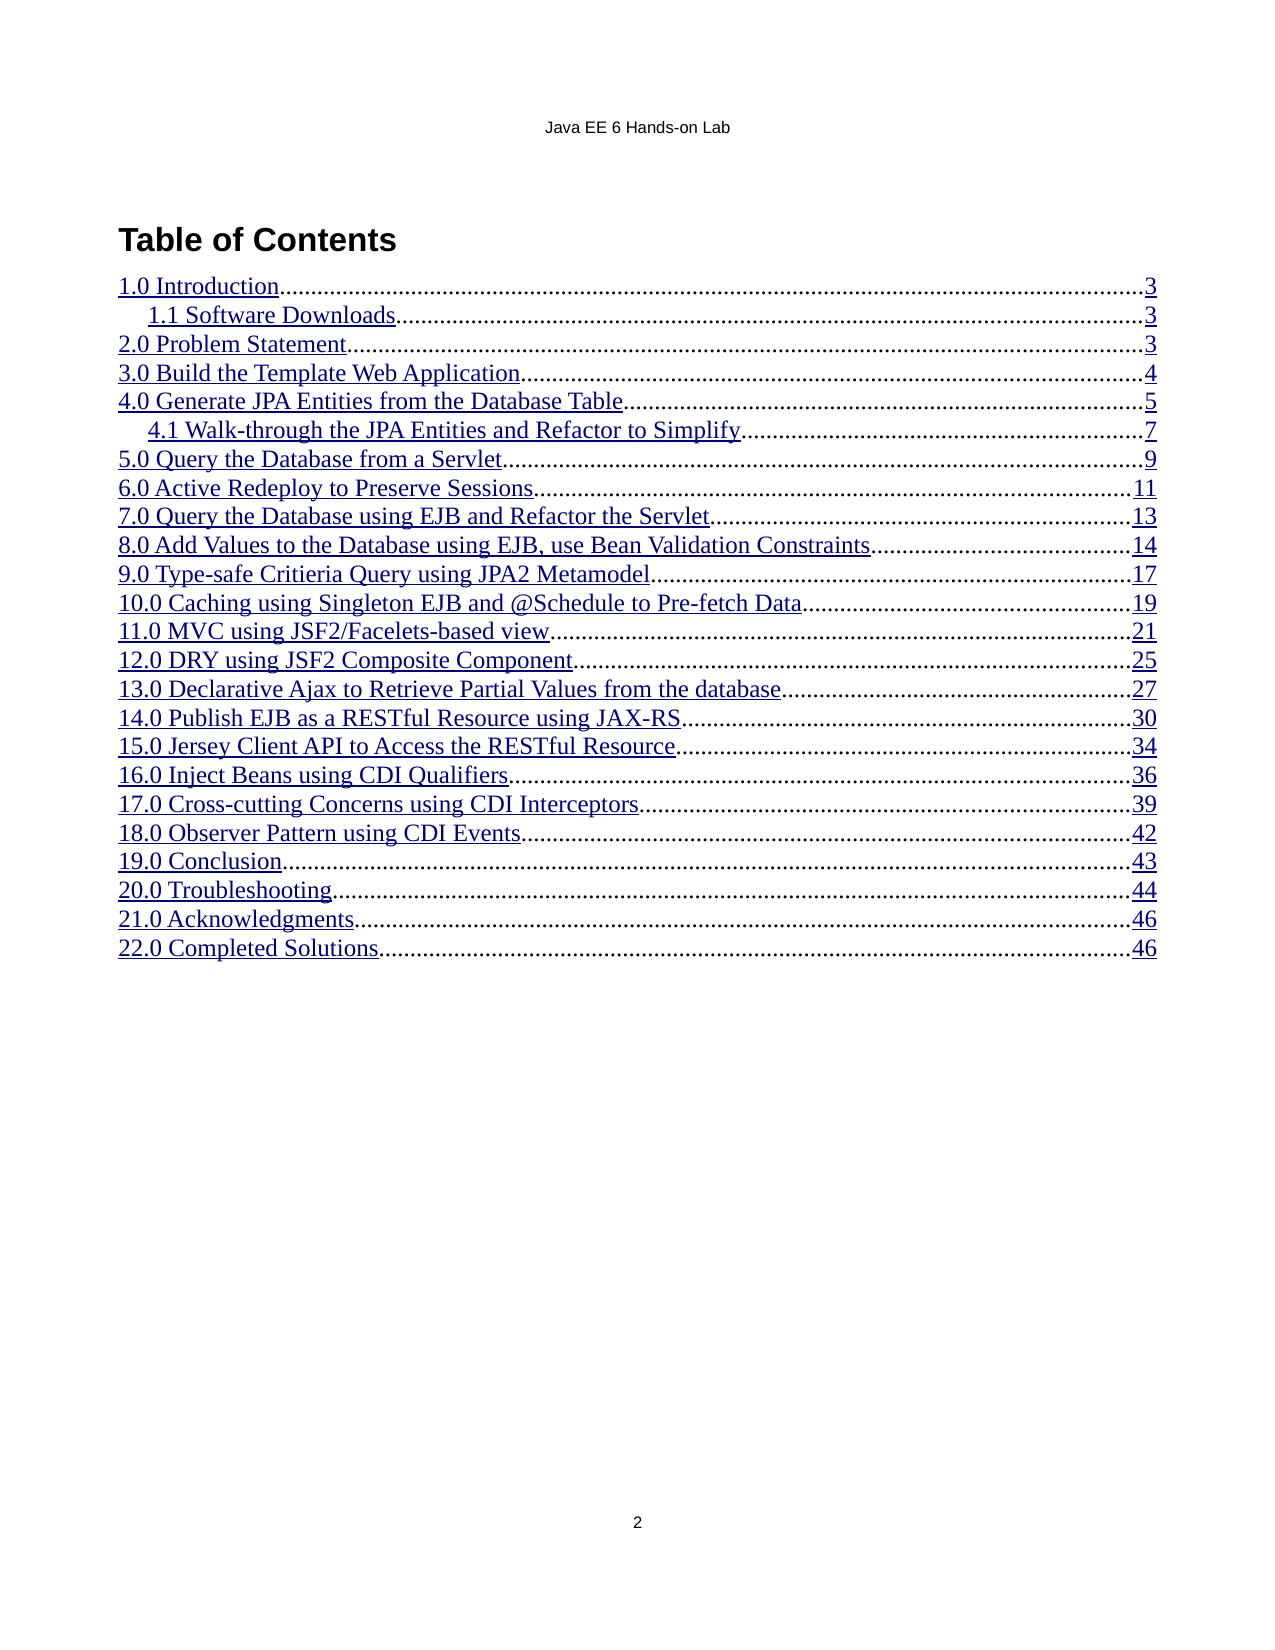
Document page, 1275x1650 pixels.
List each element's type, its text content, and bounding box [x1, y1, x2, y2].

text 9.0 Type-safe Critieria Query using JPA2 Metamodel 17 [118, 559, 1157, 588]
text 19.0 Conclusion 43 [118, 846, 1157, 875]
text 20.0 Troubleshooting 44 [118, 875, 1157, 904]
text 10.0 Caching using Singleton EJB and @Schedule to Pre-fetch Data 19 [118, 588, 1157, 616]
text 18.0 Observer Pattern using CDI Events 42 [118, 818, 1157, 846]
text 14.0 Publish EJB as a RESTful Resource using JAX-RS 30 [118, 703, 1157, 731]
text 22.0 Completed Solutions 46 [118, 933, 1157, 961]
text 4.0 Generate JPA Entities from the Database Table 5 [118, 386, 1157, 415]
text 2.0 Problem Statement 3 [118, 329, 1157, 358]
text 7.0 Query the Database using EJB and Refactor the Servlet 13 [118, 501, 1157, 530]
text 5.0 Query the Database from a Servlet 9 [118, 444, 1157, 473]
text 8.0 Add Values to the Database using EJB, use Bean Validation Constraints 14 [118, 530, 1157, 559]
text 11.0 MVC using JSF2/Facelets-based view 21 [118, 616, 1157, 645]
text 15.0 Jersey Client API to Access the RESTful Resource 34 [118, 731, 1157, 760]
text 21.0 Acknowledgments 46 [118, 904, 1157, 933]
text 1.0 Introduction 3 [118, 271, 1157, 300]
text 16.0 Inject Beans using CDI Qualifiers 36 [118, 760, 1157, 789]
text 6.0 Active Redeploy to Preserve Sessions 11 [118, 473, 1157, 501]
text 13.0 Declarative Ajax to Retrieve Partial Values from the database 27 [118, 674, 1157, 703]
subtitle Table of Contents [118, 221, 1157, 259]
text 12.0 DRY using JSF2 Composite Component 25 [118, 645, 1157, 674]
text 1.1 Software Downloads 3 [148, 300, 1157, 329]
text 4.1 Walk-through the JPA Entities and Refactor to Simplify 7 [148, 415, 1157, 444]
text 3.0 Build the Template Web Application 4 [118, 358, 1157, 386]
text 17.0 Cross-cutting Concerns using CDI Interceptors 39 [118, 789, 1157, 818]
